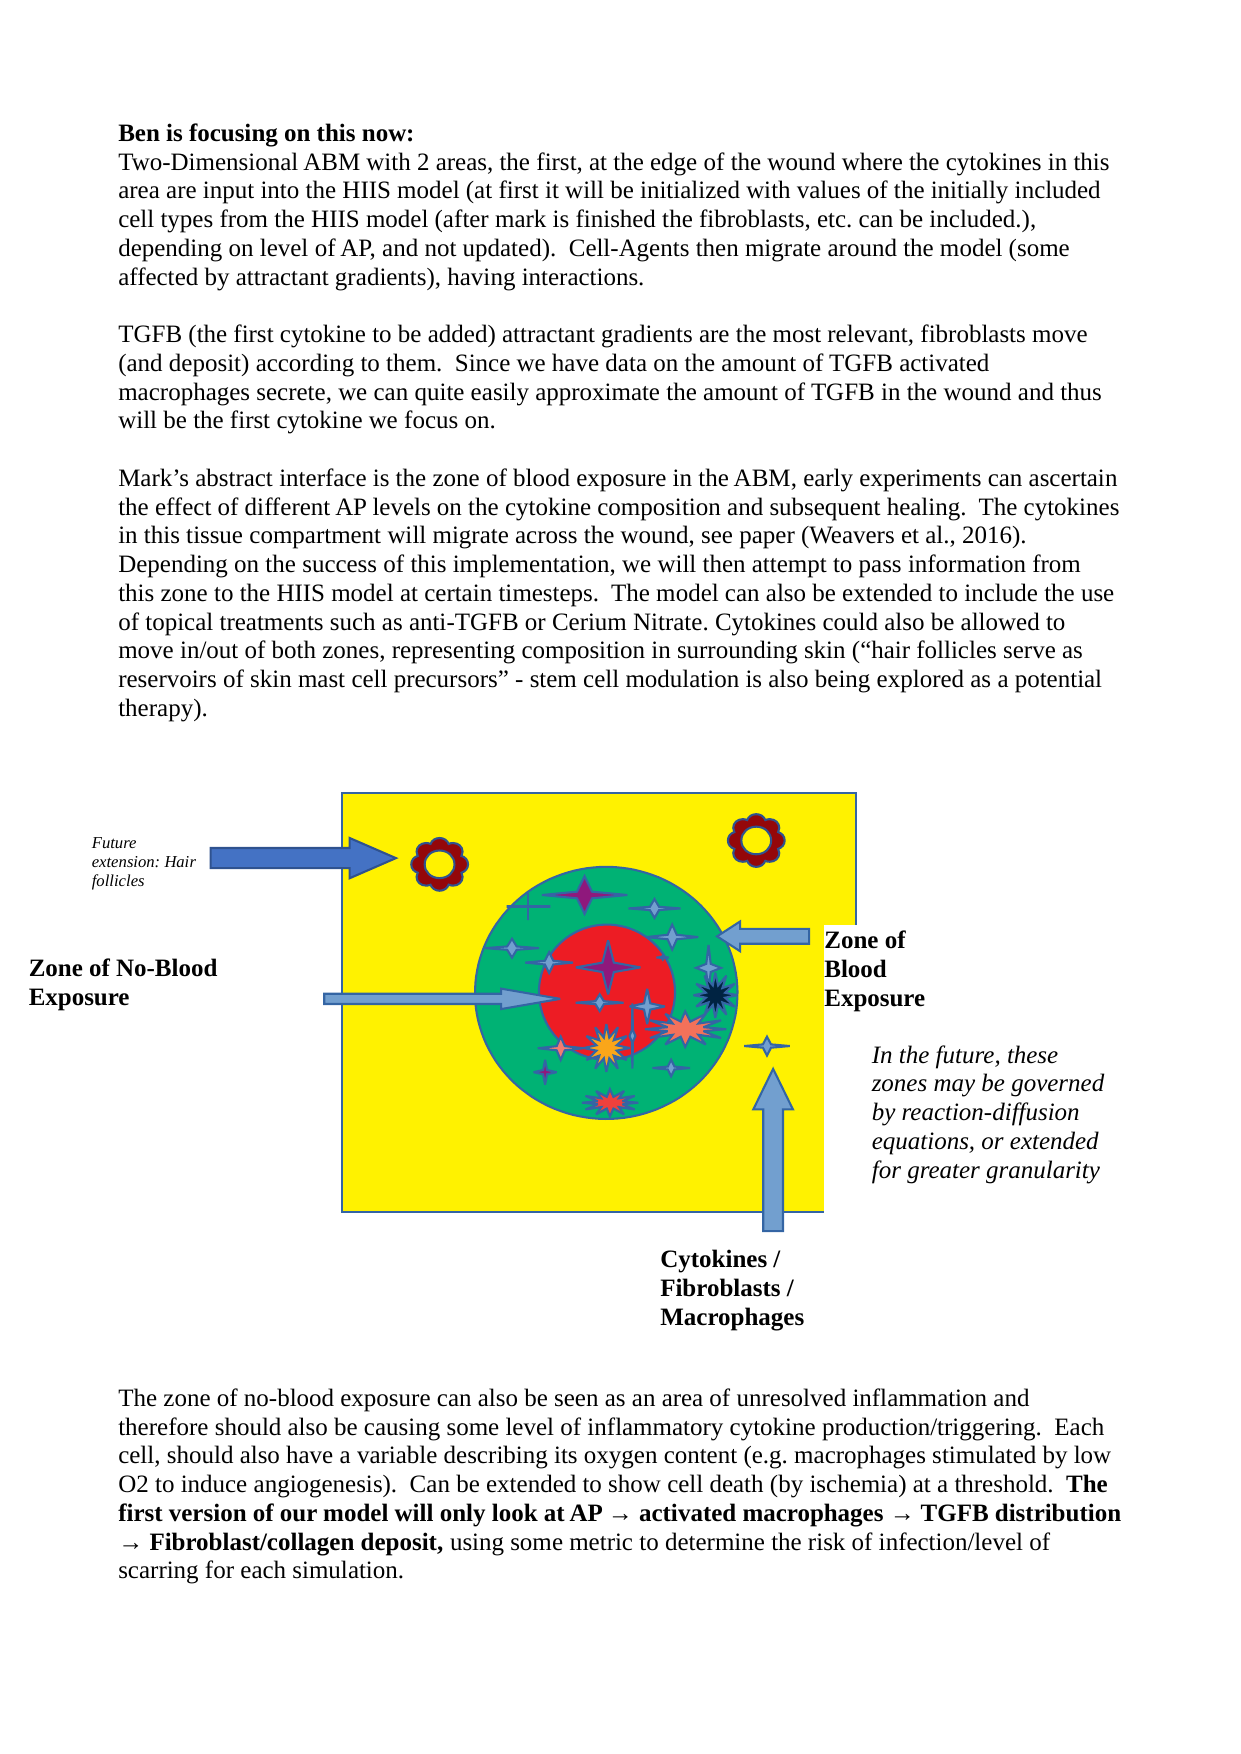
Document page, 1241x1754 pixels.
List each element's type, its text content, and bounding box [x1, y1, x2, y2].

text Ben is focusing on this now: [118, 118, 1122, 147]
text Cytokines / Fibroblasts / Macrophages [660, 1244, 885, 1330]
text Zone of No-Blood Exposure [28, 953, 224, 1011]
text TGFB (the first cytokine to be added) attractant gradients are the most relevant, fibroblasts move (and deposit) according to them. Since we have data on the amount of TGFB activated macrophages secrete, we can quite easily approximate the amount of TGFB in the wound and thus will be the first cytokine we focus on. [118, 319, 1122, 434]
text The zone of no-blood exposure can also be seen as an area of unresolved inflammation and therefore should also be causing some level of inflammatory cytokine production/triggering. Each cell, should also have a variable describing its oxygen content (e.g. macrophages stimulated by low O2 to induce angiogenesis). Can be extended to show cell death (by ischemia) at a threshold. The first version of our model will only look at AP → activated macrophages → TGFB distribution → Fibroblast/collagen deposit, using some metric to determine the risk of infection/level of scarring for each simulation. [118, 1383, 1122, 1584]
text Mark’s abstract interface is the zone of blood exposure in the ABM, early experiments can ascertain the effect of different AP levels on the cytokine composition and subsequent healing. The cytokines in this tissue compartment will migrate across the wound, see paper (Weavers et al., 2016). Depending on the success of this implementation, we will then attempt to pass information from this zone to the HIIS model at certain timesteps. The model can also be extended to include the use of topical treatments such as anti-TGFB or Cerium Nitrate. Cytokines could also be allowed to move in/out of both zones, representing composition in surrounding skin (“hair follicles serve as reservoirs of skin mast cell precursors” - stem cell modulation is also being explored as a potential therapy). [118, 463, 1122, 722]
text Zone of Blood Exposure [824, 925, 974, 1011]
text In the future, these zones may be governed by reaction-diffusion equations, or extended for greater granularity [872, 1040, 1109, 1183]
text Two-Dimensional ABM with 2 areas, the first, at the edge of the wound where the cytokines in this area are input into the HIIS model (at first it will be initialized with values of the initially included cell types from the HIIS model (after mark is finished the fibroblasts, etc. can be included.), depending on level of AP, and not updated). Cell-Agents then migrate around the model (some affected by attractant gradients), having interactions. [118, 147, 1122, 291]
